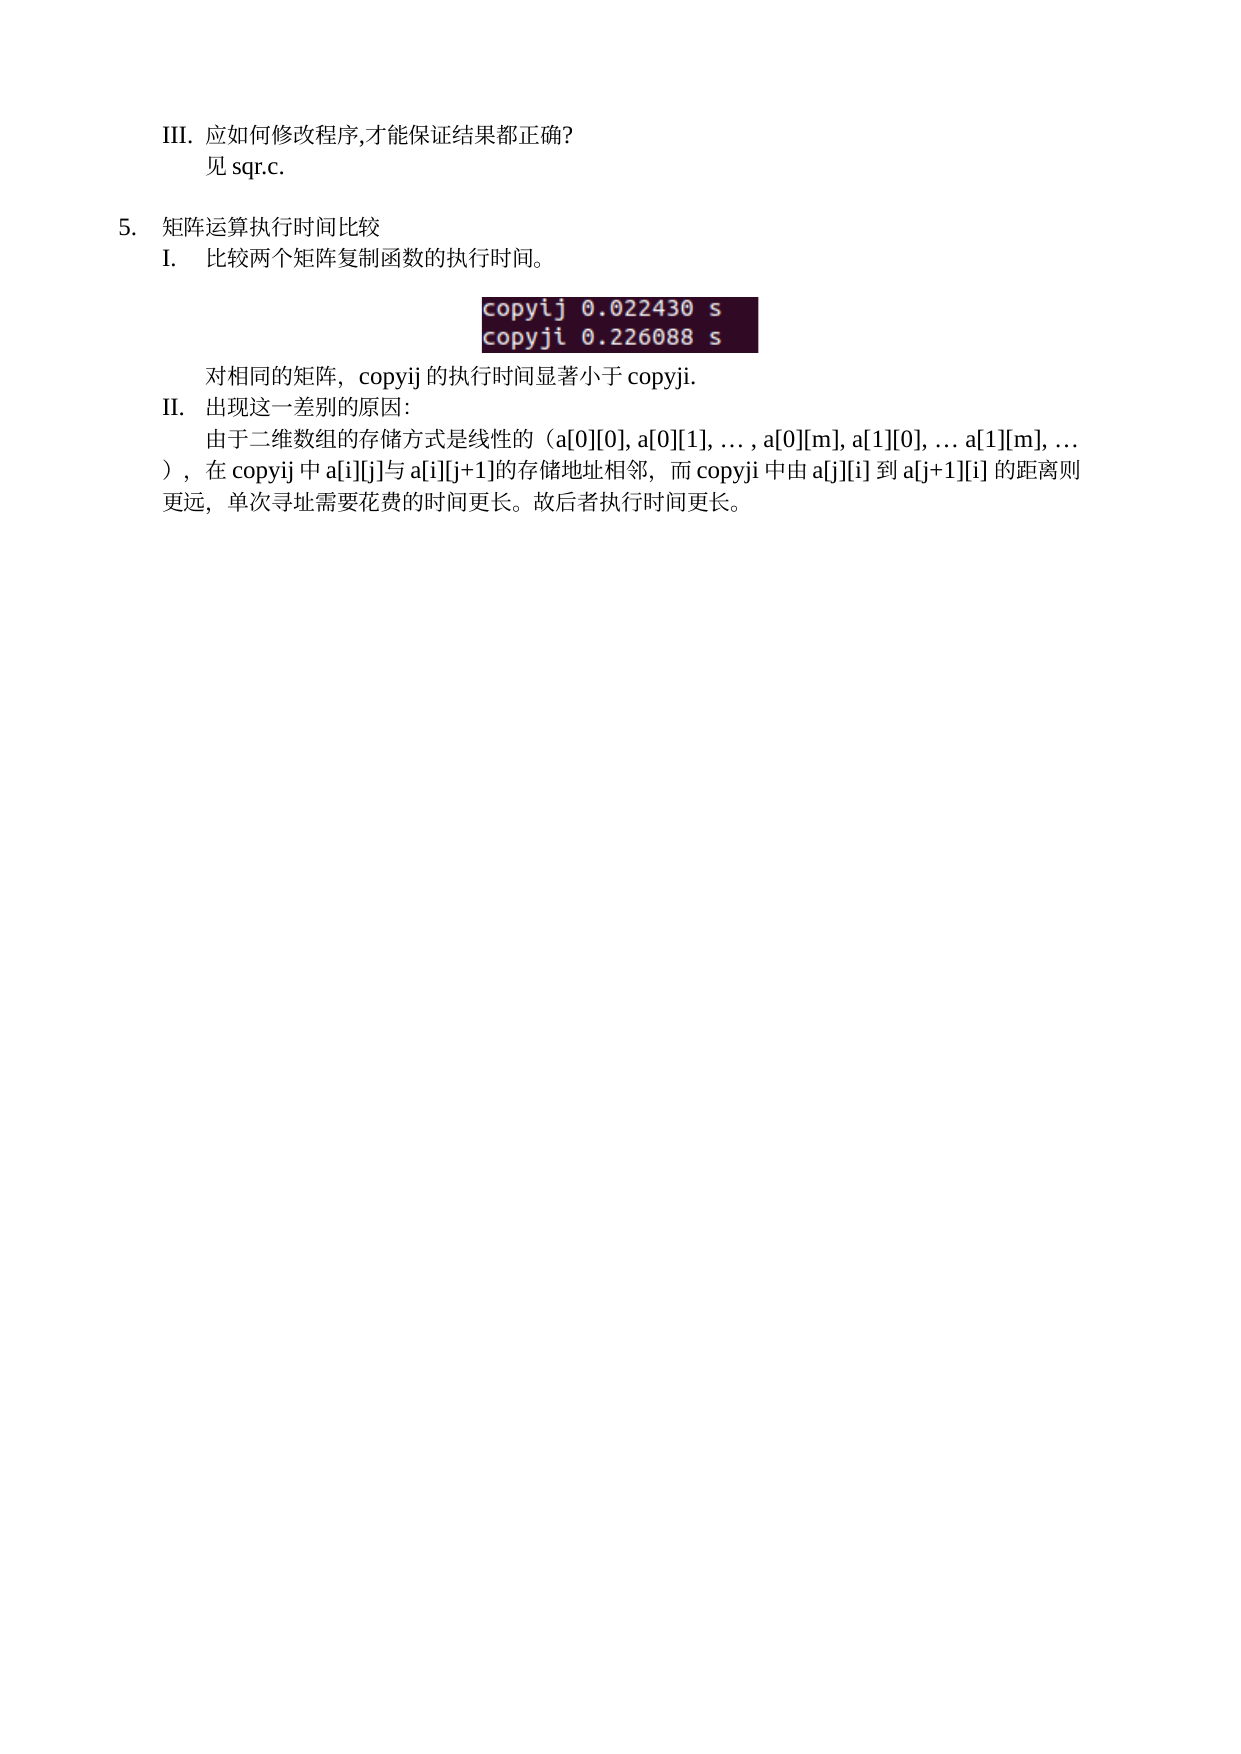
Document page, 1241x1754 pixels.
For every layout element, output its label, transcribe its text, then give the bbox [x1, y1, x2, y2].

text 见sqr.c. [118, 149, 1122, 181]
text 由于二维数组的存储方式是线性的（a[0][0], a[0][1], … , a[0][m], a[1][0], … a[1][m], … ），在copyij中a[i][j]与a[i][j+1]的存储地址相邻，而copyji中由a[j][i] 到a[j+1][i] 的距离则 更远，单次寻址需要花费的时间更长。故后者执行时间更长。 [118, 422, 1122, 516]
text I. 比较两个矩阵复制函数的执行时间。 [118, 241, 1122, 273]
text 5. 矩阵运算执行时间比较 [118, 210, 1122, 241]
text 对相同的矩阵，copyij的执行时间显著小于copyji. [118, 359, 1122, 390]
picture [481, 297, 759, 353]
text II. 出现这一差别的原因： [118, 390, 1122, 422]
text III. 应如何修改程序,才能保证结果都正确? [118, 118, 1122, 149]
